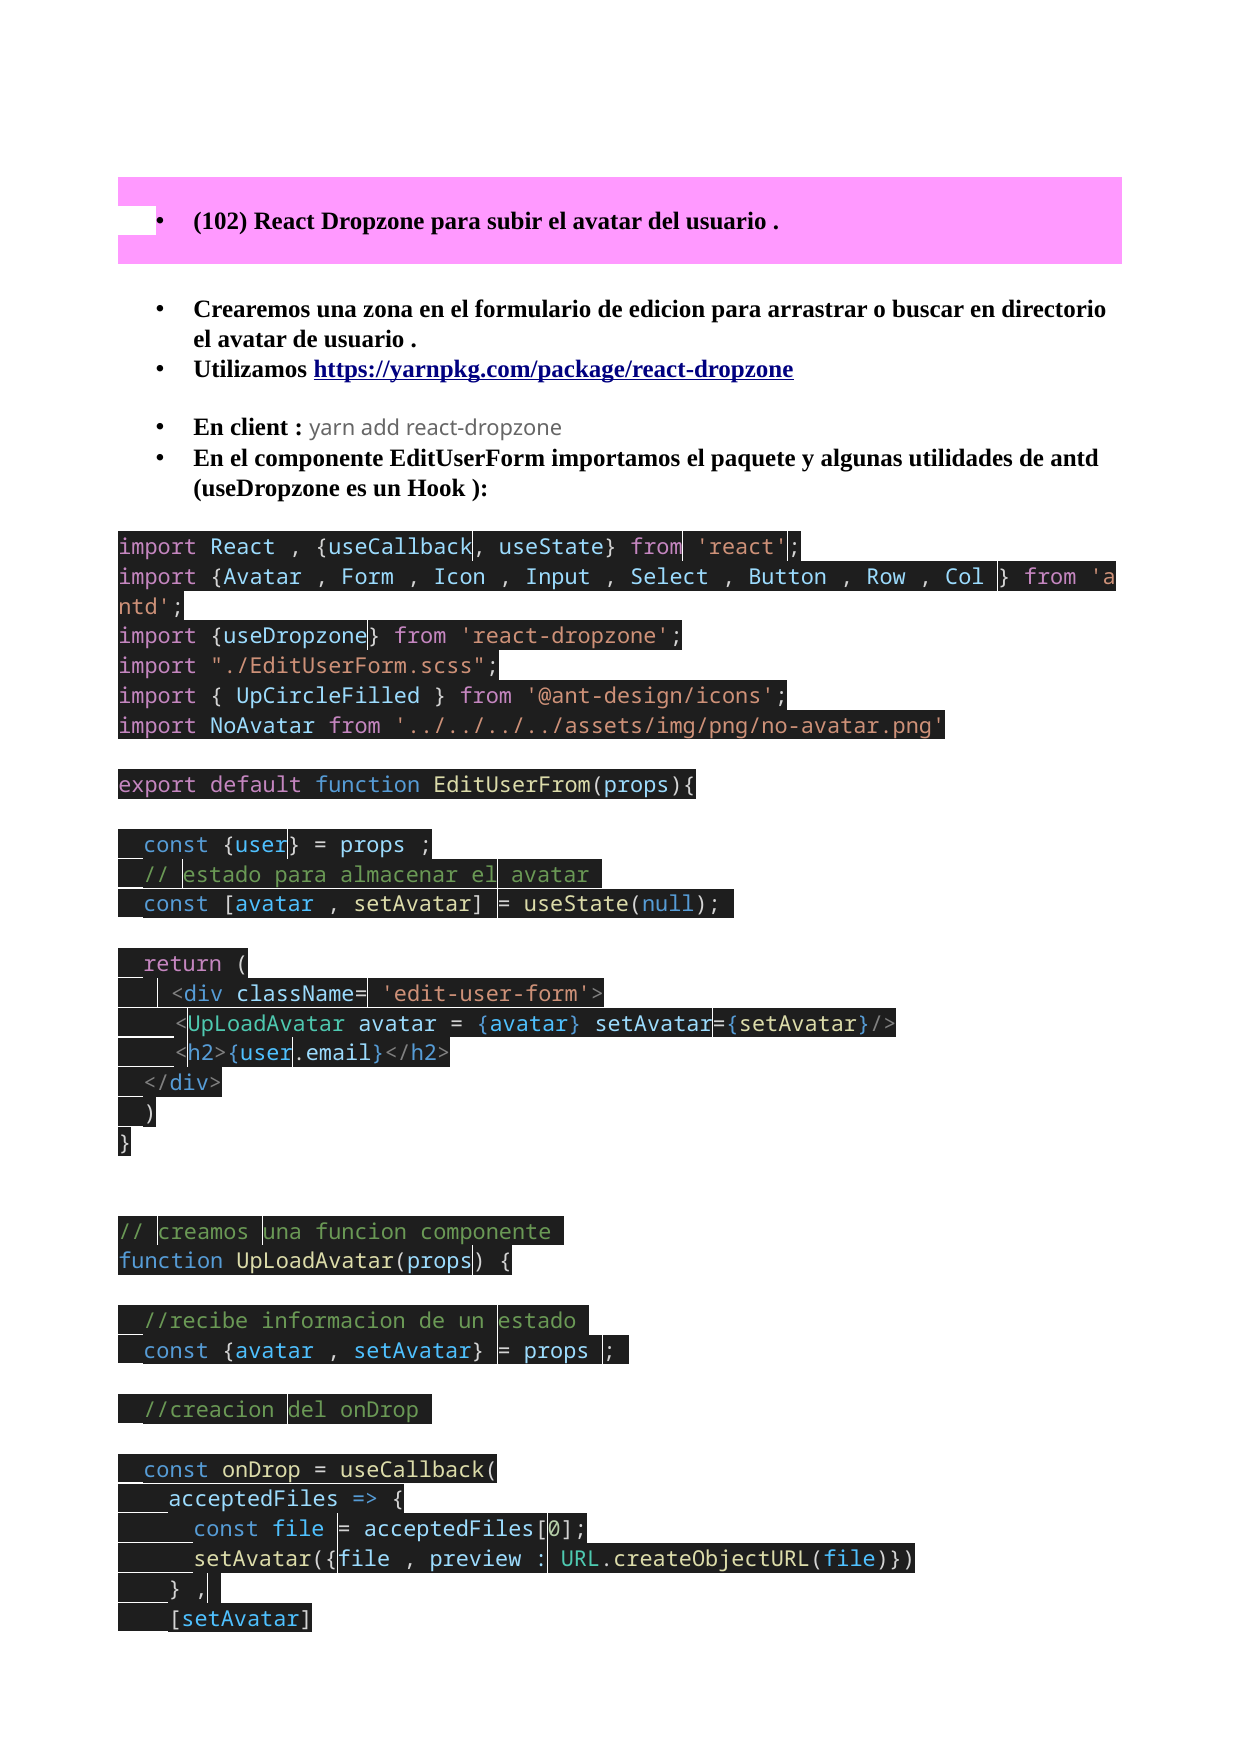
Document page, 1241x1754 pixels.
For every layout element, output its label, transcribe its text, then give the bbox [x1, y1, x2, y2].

text acceptedFiles => { [118, 1483, 1122, 1513]
text </div> [118, 1067, 1122, 1097]
text const onDrop = useCallback( [118, 1454, 1122, 1483]
text } [118, 1127, 1122, 1156]
text import {Avatar , Form , Icon , Input , Select , Button , Row , Col } from 'antd'; [118, 561, 1122, 620]
text <h2>{user.email}</h2> [118, 1037, 1122, 1067]
text //recibe informacion de un estado [118, 1305, 1122, 1335]
text ) [118, 1097, 1122, 1127]
text <UpLoadAvatar avatar = {avatar} setAvatar={setAvatar}/> [118, 1007, 1122, 1037]
text import React , {useCallback, useState} from 'react'; [118, 531, 1122, 561]
list Crearemos una zona en el formulario de edicion para arrastrar o buscar en directorio el avatar de usuario . [156, 293, 1122, 353]
text const file = acceptedFiles[0]; [118, 1513, 1122, 1543]
text setAvatar({file , preview : URL.createObjectURL(file)}) [118, 1543, 1122, 1573]
text const [avatar , setAvatar] = useState(null); [118, 888, 1122, 918]
text //creacion del onDrop [118, 1394, 1122, 1424]
list Utilizamos https://yarnpkg.com/package/react-dropzone [156, 353, 1122, 382]
text import {useDropzone} from 'react-dropzone'; [118, 620, 1122, 650]
text [setAvatar] [118, 1603, 1122, 1632]
text import "./EditUserForm.scss"; [118, 650, 1122, 680]
text const {avatar , setAvatar} = props ; [118, 1335, 1122, 1364]
list (102) React Dropzone para subir el avatar del usuario . [156, 206, 1122, 235]
text const {user} = props ; [118, 829, 1122, 859]
list En el componente EditUserForm importamos el paquete y algunas utilidades de antd (useDropzone es un Hook ): [156, 442, 1122, 501]
text return ( [118, 948, 1122, 978]
text function UpLoadAvatar(props) { [118, 1245, 1122, 1275]
text // estado para almacenar el avatar [118, 859, 1122, 888]
text <div className= 'edit-user-form'> [118, 978, 1122, 1007]
text export default function EditUserFrom(props){ [118, 769, 1122, 799]
text import NoAvatar from '../../../../assets/img/png/no-avatar.png' [118, 710, 1122, 739]
text import { UpCircleFilled } from '@ant-design/icons'; [118, 680, 1122, 710]
list En client : yarn add react-dropzone [156, 412, 1122, 442]
text // creamos una funcion componente [118, 1216, 1122, 1245]
text } , [118, 1573, 1122, 1603]
